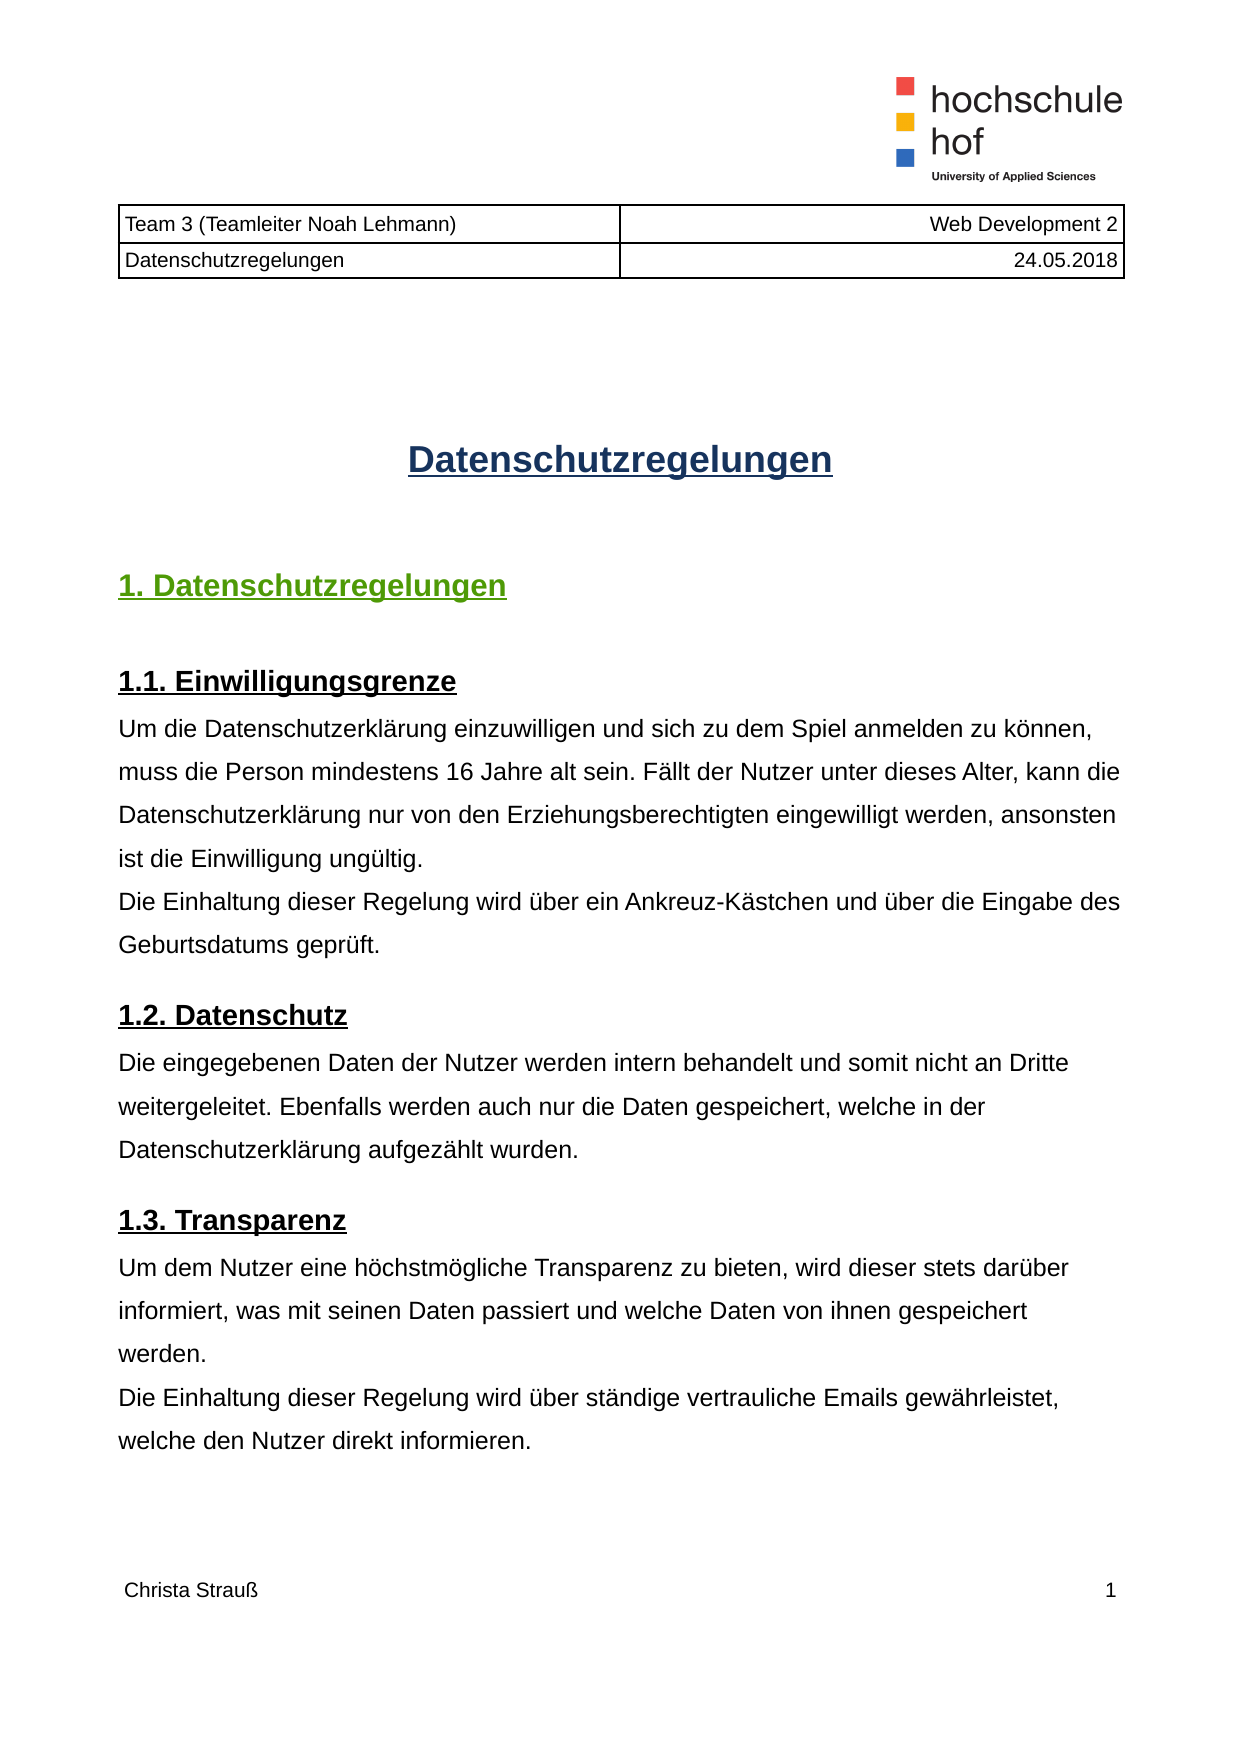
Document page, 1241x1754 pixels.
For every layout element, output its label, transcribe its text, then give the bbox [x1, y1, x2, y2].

text 1.3. Transparenz [118, 1203, 1122, 1236]
text Um die Datenschutzerklärung einzuwilligen und sich zu dem Spiel anmelden zu können, muss die Person mindestens 16 Jahre alt sein. Fällt der Nutzer unter dieses Alter, kann die Datenschutzerklärung nur von den Erziehungsberechtigten eingewilligt werden, ansonsten ist die Einwilligung ungültig. [118, 714, 1122, 872]
text Datenschutzregelungen [118, 437, 1122, 481]
text Die Einhaltung dieser Regelung wird über ein Ankreuz-Kästchen und über die Eingabe des Geburtsdatums geprüft. [118, 887, 1122, 958]
text Die eingegebenen Daten der Nutzer werden intern behandelt und somit nicht an Dritte weitergeleitet. Ebenfalls werden auch nur die Daten gespeichert, welche in der Datenschutzerklärung aufgezählt wurden. [118, 1048, 1122, 1163]
text Um dem Nutzer eine höchstmögliche Transparenz zu bieten, wird dieser stets darüber informiert, was mit seinen Daten passiert und welche Daten von ihnen gespeichert werden. [118, 1253, 1122, 1368]
picture [896, 77, 1122, 182]
text 1. Datenschutzregelungen [118, 567, 1122, 603]
text 1.2. Datenschutz [118, 998, 1122, 1032]
text Die Einhaltung dieser Regelung wird über ständige vertrauliche Emails gewährleistet, welche den Nutzer direkt informieren. [118, 1382, 1122, 1454]
text 1.1. Einwilligungsgrenze [118, 664, 1122, 697]
